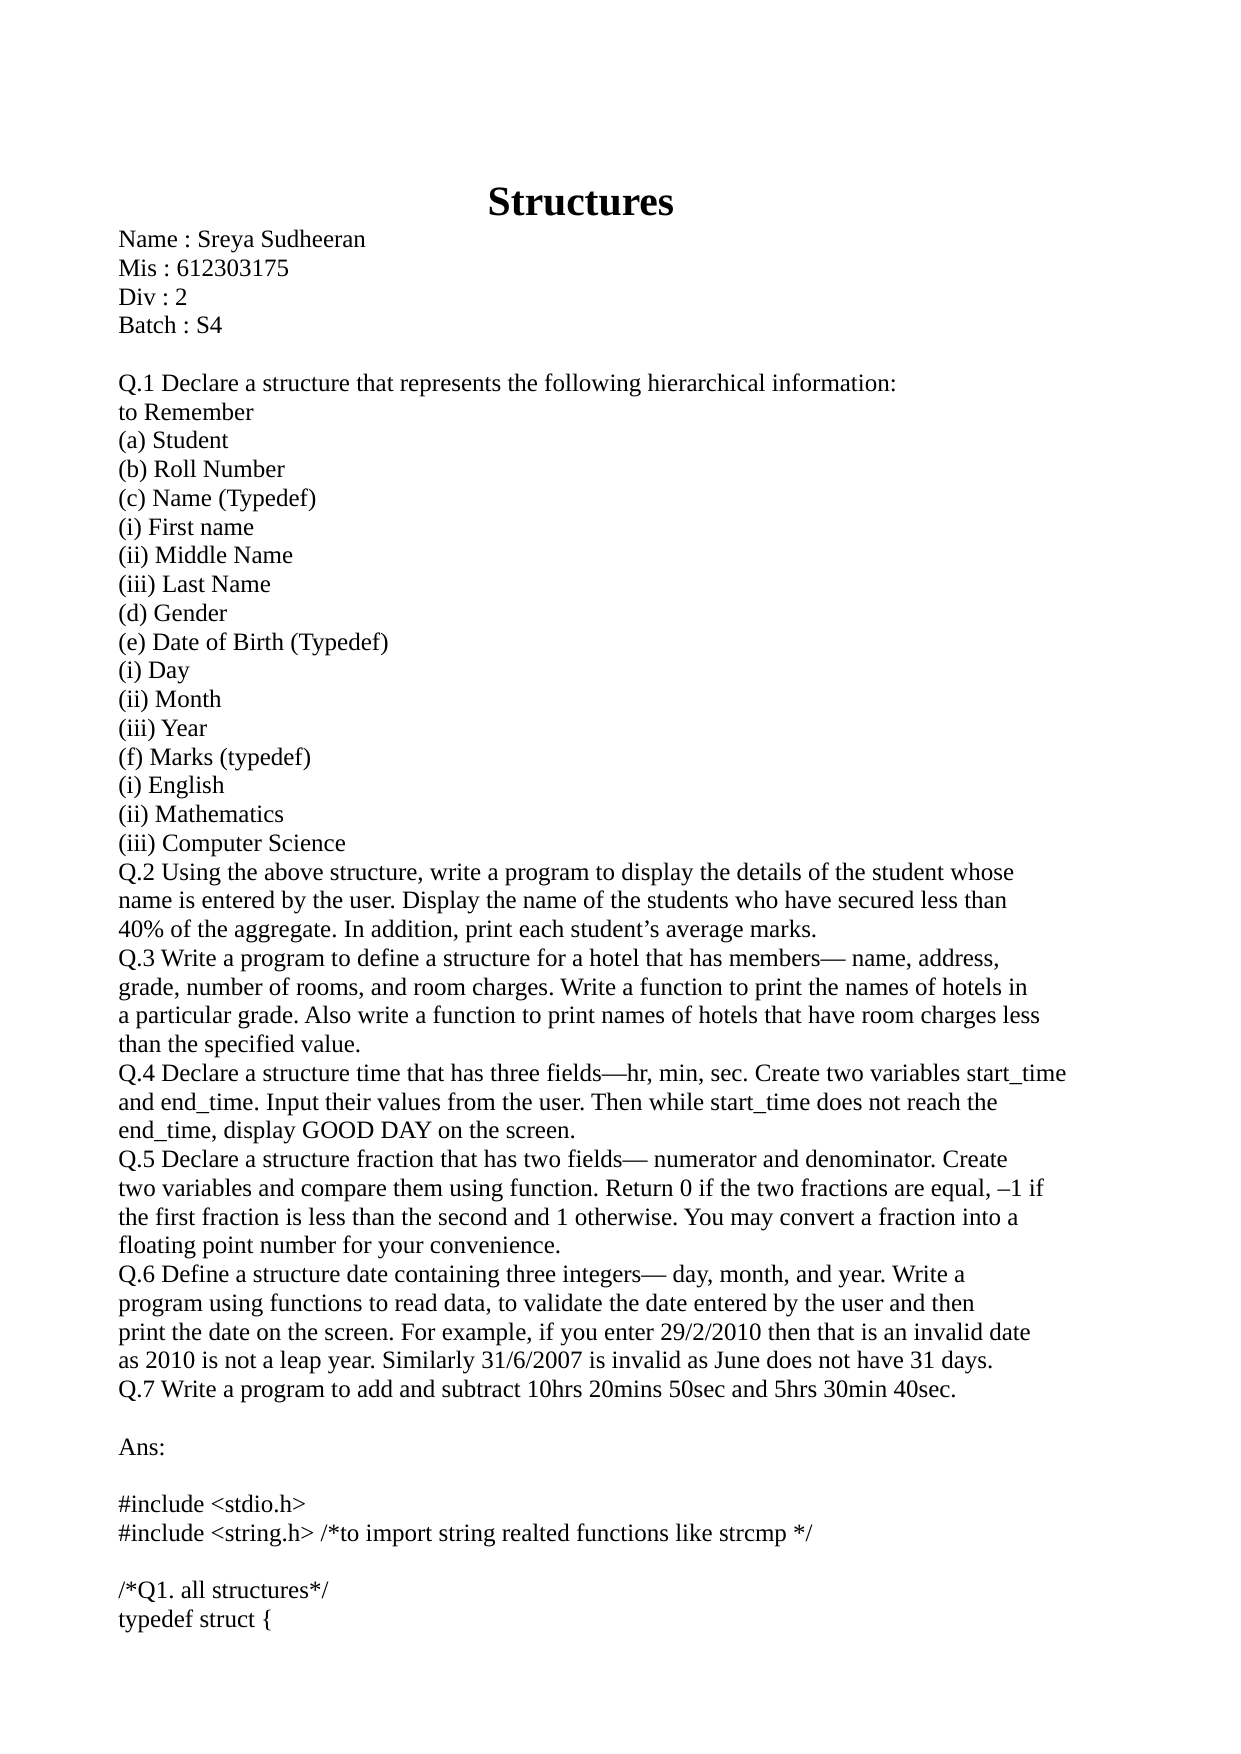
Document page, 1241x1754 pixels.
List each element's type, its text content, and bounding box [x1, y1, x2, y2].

text a particular grade. Also write a function to print names of hotels that have room charges less [118, 1001, 1122, 1029]
text (i) English [118, 771, 1122, 799]
text (iii) Computer Science [118, 828, 1122, 857]
text Q.2 Using the above structure, write a program to display the details of the student whose [118, 857, 1122, 886]
text (e) Date of Birth (Typedef) [118, 627, 1122, 656]
text Q.3 Write a program to define a structure for a hotel that has members— name, address, [118, 943, 1122, 972]
text Batch : S4 [118, 311, 1122, 339]
text name is entered by the user. Display the name of the students who have secured less than [118, 886, 1122, 914]
text print the date on the screen. For example, if you enter 29/2/2010 then that is an invalid date [118, 1317, 1122, 1346]
text /*Q1. all structures*/ [118, 1576, 1122, 1604]
text grade, number of rooms, and room charges. Write a function to print the names of hotels in [118, 972, 1122, 1001]
text as 2010 is not a leap year. Similarly 31/6/2007 is invalid as June does not have 31 days. [118, 1346, 1122, 1374]
text (ii) Mathematics [118, 799, 1122, 828]
text (i) Day [118, 656, 1122, 684]
text floating point number for your convenience. [118, 1231, 1122, 1259]
text (ii) Middle Name [118, 541, 1122, 569]
text (c) Name (Typedef) [118, 483, 1122, 512]
text (ii) Month [118, 684, 1122, 713]
text end_time, display GOOD DAY on the screen. [118, 1116, 1122, 1144]
text typedef struct { [118, 1604, 1122, 1633]
text (f) Marks (typedef) [118, 742, 1122, 771]
text the first fraction is less than the second and 1 otherwise. You may convert a fraction into a [118, 1202, 1122, 1231]
text Structures Name : Sreya Sudheeran [118, 176, 1122, 253]
text Div : 2 [118, 282, 1122, 311]
text than the specified value. [118, 1029, 1122, 1058]
text (a) Student [118, 426, 1122, 454]
text Q.6 Define a structure date containing three integers— day, month, and year. Write a [118, 1259, 1122, 1288]
text #include <stdio.h> [118, 1461, 1122, 1518]
text Q.4 Declare a structure time that has three fields—hr, min, sec. Create two variables start_time [118, 1058, 1122, 1087]
text (iii) Last Name [118, 569, 1122, 598]
text (i) First name [118, 512, 1122, 541]
text Q.5 Declare a structure fraction that has two fields— numerator and denominator. Create [118, 1144, 1122, 1173]
text Mis : 612303175 [118, 253, 1122, 282]
text program using functions to read data, to validate the date entered by the user and then [118, 1288, 1122, 1317]
text 40% of the aggregate. In addition, print each student’s average marks. [118, 914, 1122, 943]
text (iii) Year [118, 713, 1122, 742]
text and end_time. Input their values from the user. Then while start_time does not reach the [118, 1087, 1122, 1116]
text Q.1 Declare a structure that represents the following hierarchical information: [118, 368, 1122, 397]
text (b) Roll Number [118, 454, 1122, 483]
text two variables and compare them using function. Return 0 if the two fractions are equal, –1 if [118, 1173, 1122, 1202]
text Q.7 Write a program to add and subtract 10hrs 20mins 50sec and 5hrs 30min 40sec. Ans: [118, 1374, 1122, 1461]
text to Remember [118, 397, 1122, 426]
text (d) Gender [118, 598, 1122, 627]
text #include <string.h> /*to import string realted functions like strcmp */ [118, 1518, 1122, 1547]
